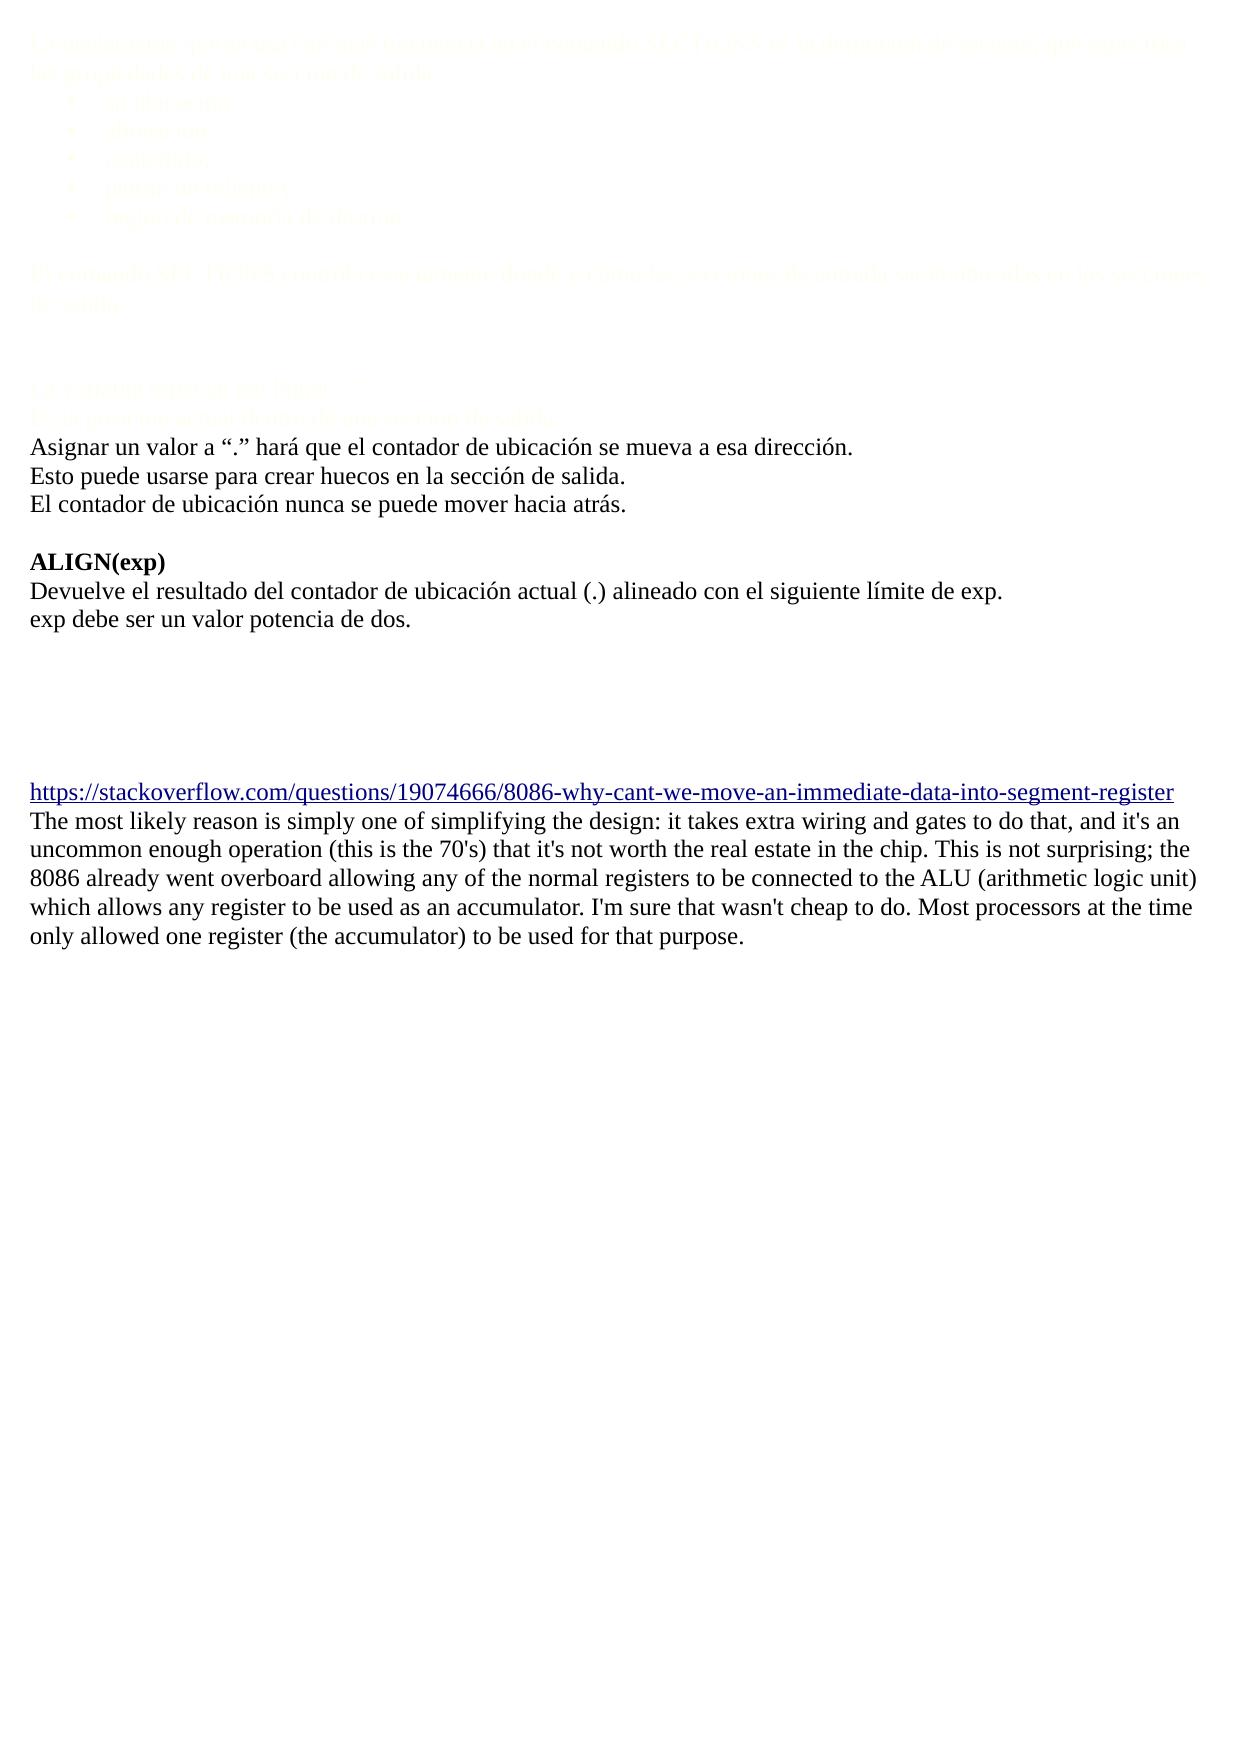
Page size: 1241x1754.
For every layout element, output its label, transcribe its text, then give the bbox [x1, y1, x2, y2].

text https://stackoverflow.com/questions/19074666/8086-why-cant-we-move-an-immediate-data-into-segment-register [29, 777, 1211, 806]
text Esto puede usarse para crear huecos en la sección de salida. [29, 461, 1211, 489]
list región de memoria de destino. [67, 202, 1211, 231]
list su ubicación, [67, 87, 1211, 116]
text Es la posición actual dentro de una sección de salida. [29, 403, 1211, 432]
text La variable especial del linker “.” [29, 374, 1211, 403]
text El contador de ubicación nunca se puede mover hacia atrás. [29, 489, 1211, 518]
list patrón de relleno y [67, 173, 1211, 202]
text Devuelve el resultado del contador de ubicación actual (.) alineado con el siguiente límite de exp. [29, 576, 1211, 604]
text Asignar un valor a “.” hará que el contador de ubicación se mueva a esa dirección. [29, 432, 1211, 461]
text El comando SECTIONS controla exactamente dónde y cómo las secciones de entrada serán ubicadas en las secciones de salida. [29, 259, 1211, 317]
list alineación, [67, 116, 1211, 144]
text . [29, 346, 1211, 374]
text The most likely reason is simply one of simplifying the design: it takes extra wiring and gates to do that, and it's an uncommon enough operation (this is the 70's) that it's not worth the real estate in the chip. This is not surprising; the 8086 already went overboard allowing any of the normal registers to be connected to the ALU (arithmetic logic unit) which allows any register to be used as an accumulator. I'm sure that wasn't cheap to do. Most processors at the time only allowed one register (the accumulator) to be used for that purpose. [29, 806, 1211, 949]
text exp debe ser un valor potencia de dos. [29, 604, 1211, 633]
text ALIGN(exp) [29, 547, 1211, 576]
list contenido, [67, 144, 1211, 173]
text La declaración que se usa con más frecuencia en el comando SECTIONS es la definición de sección, que especifica las propiedades de una sección de salida: [29, 29, 1211, 87]
